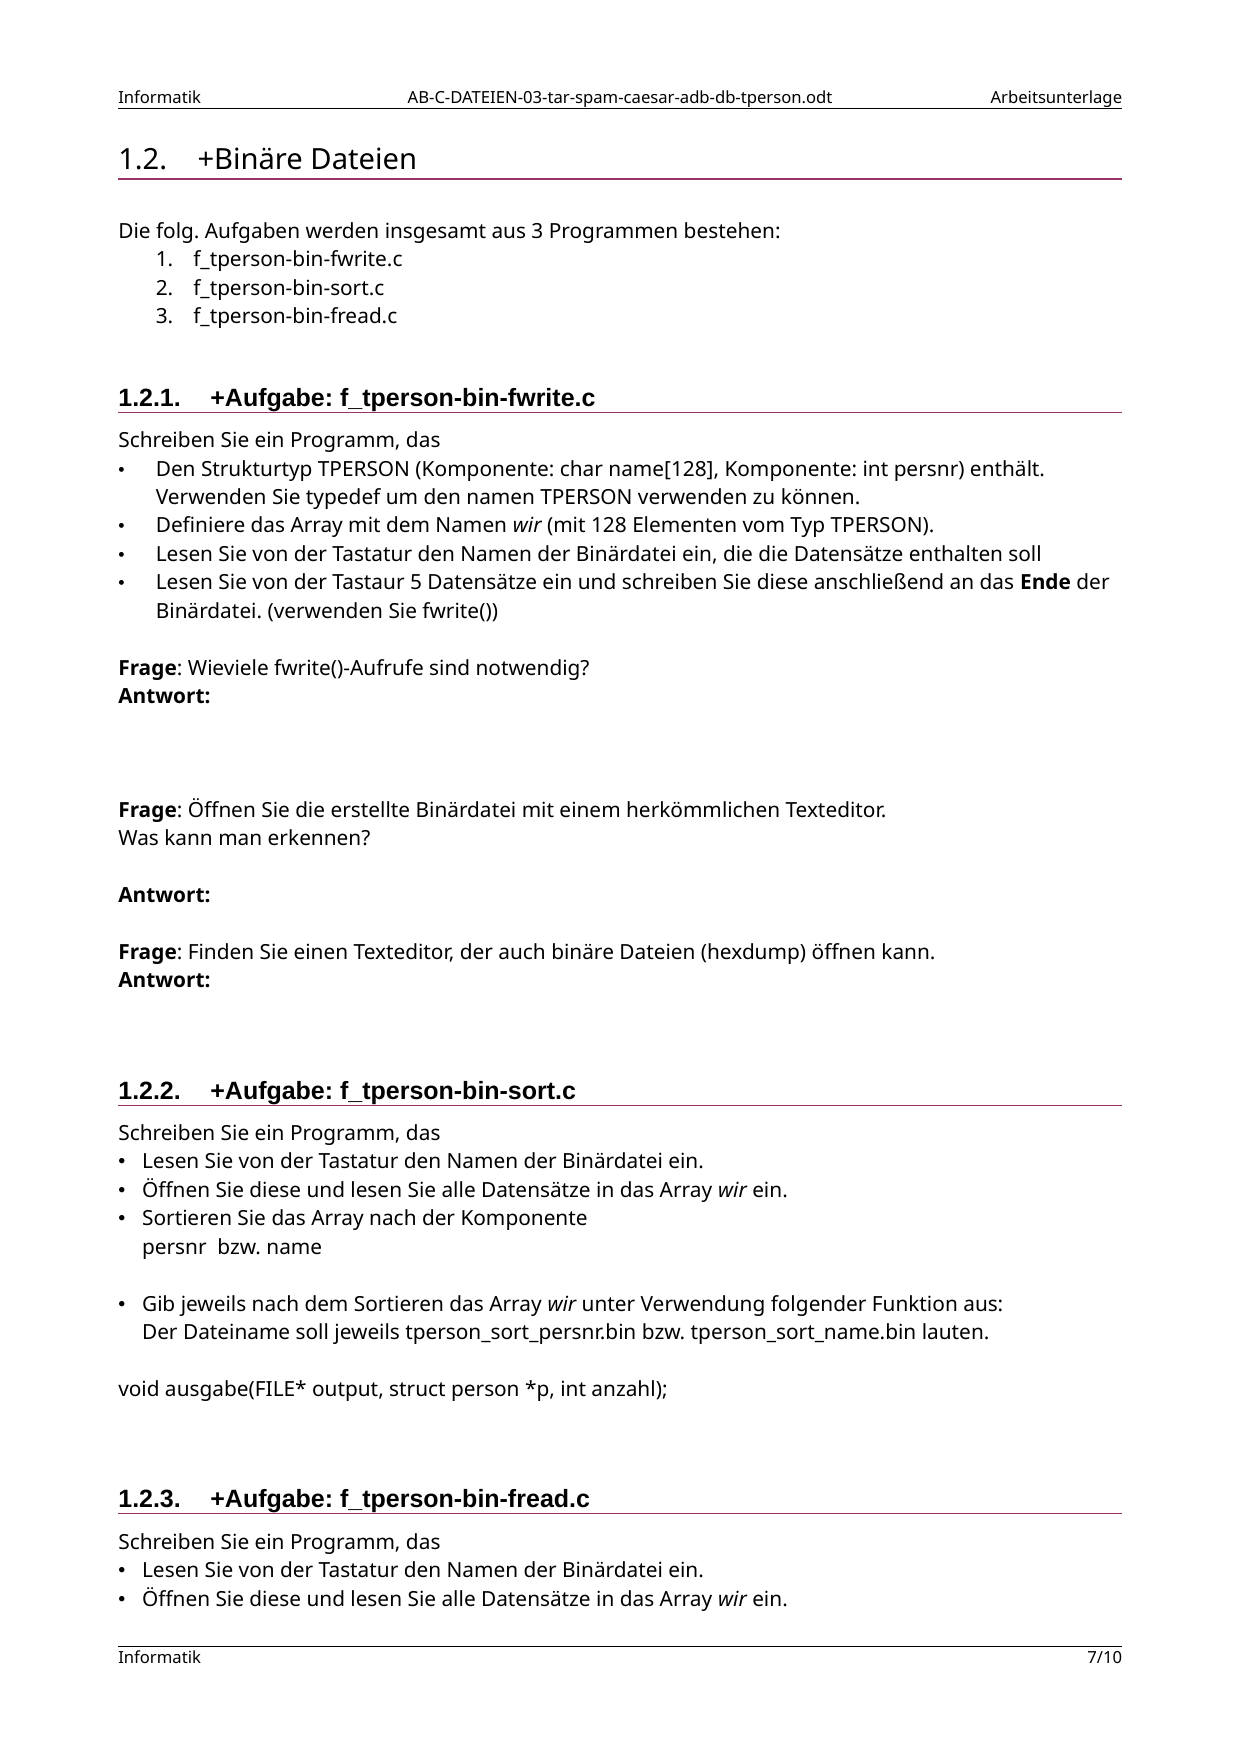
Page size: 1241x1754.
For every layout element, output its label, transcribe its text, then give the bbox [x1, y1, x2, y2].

list Lesen Sie von der Tastatur den Namen der Binärdatei ein, die die Datensätze enthalten soll [118, 539, 1122, 567]
list Öffnen Sie diese und lesen Sie alle Datensätze in das Array wir ein. [118, 1175, 1122, 1203]
list f_tperson-bin-fwrite.c [156, 244, 1122, 273]
list Verwenden Sie typedef um den namen TPERSON verwenden zu können. [118, 482, 1122, 511]
text Frage: Finden Sie einen Texteditor, der auch binäre Dateien (hexdump) öffnen kann. [118, 937, 1122, 966]
text Die folg. Aufgaben werden insgesamt aus 3 Programmen bestehen: [118, 216, 1122, 244]
subtitle +Binäre Dateien [118, 138, 1122, 178]
list Lesen Sie von der Tastatur den Namen der Binärdatei ein. [118, 1147, 1122, 1175]
text Antwort: [118, 880, 1122, 909]
list f_tperson-bin-fread.c [156, 301, 1122, 329]
text Antwort: [118, 966, 1122, 994]
list f_tperson-bin-sort.c [156, 273, 1122, 301]
list Öffnen Sie diese und lesen Sie alle Datensätze in das Array wir ein. [118, 1584, 1122, 1612]
list Sortieren Sie das Array nach der Komponente [118, 1203, 1122, 1232]
list Gib jeweils nach dem Sortieren das Array wir unter Verwendung folgender Funktion aus: Der Dateiname soll jeweils tperson_sort_persnr.bin bzw. tperson_sort_name.bin lauten. [118, 1289, 1122, 1346]
text void ausgabe(FILE* output, struct person *p, int anzahl); [118, 1374, 1122, 1403]
text Schreiben Sie ein Programm, das [118, 1527, 1122, 1555]
subtitle +Aufgabe: f_tperson-bin-fread.c [118, 1484, 1122, 1513]
text Frage: Öffnen Sie die erstellte Binärdatei mit einem herkömmlichen Texteditor. Was kann man erkennen? [118, 767, 1122, 880]
text Schreiben Sie ein Programm, das [118, 1118, 1122, 1147]
list persnr bzw. name [118, 1232, 1122, 1289]
list Den Strukturtyp TPERSON (Komponente: char name[128], Komponente: int persnr) enthält. [118, 454, 1122, 482]
list Lesen Sie von der Tastaur 5 Datensätze ein und schreiben Sie diese anschließend an das Ende der Binärdatei. (verwenden Sie fwrite()) [118, 567, 1122, 653]
subtitle +Aufgabe: f_tperson-bin-sort.c [118, 1076, 1122, 1105]
text Schreiben Sie ein Programm, das [118, 425, 1122, 454]
list Lesen Sie von der Tastatur den Namen der Binärdatei ein. [118, 1555, 1122, 1584]
text Frage: Wieviele fwrite()-Aufrufe sind notwendig? Antwort: [118, 653, 1122, 710]
list Definiere das Array mit dem Namen wir (mit 128 Elementen vom Typ TPERSON). [118, 511, 1122, 539]
subtitle +Aufgabe: f_tperson-bin-fwrite.c [118, 383, 1122, 412]
